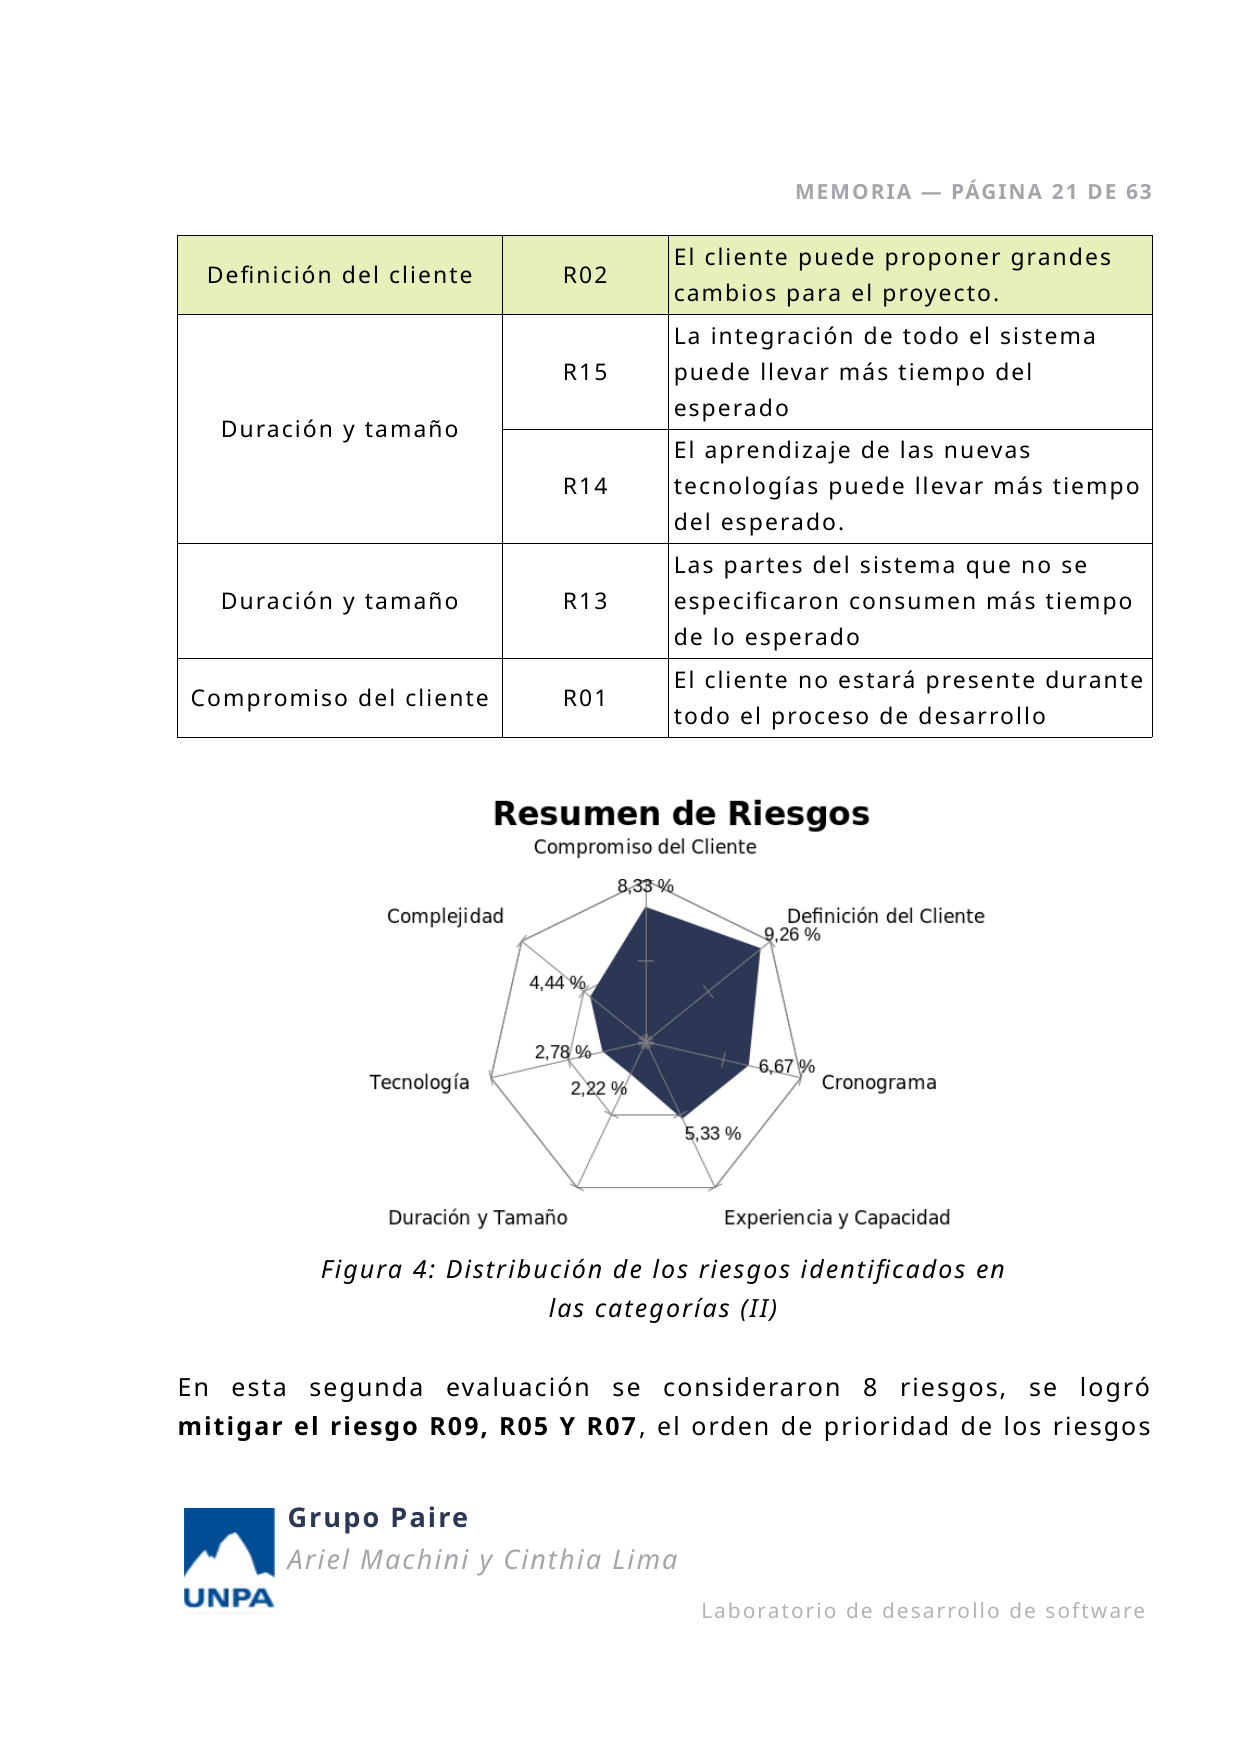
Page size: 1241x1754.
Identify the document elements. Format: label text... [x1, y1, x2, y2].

picture [310, 788, 1019, 1240]
table_cell R13 [503, 544, 668, 658]
table_cell El aprendizaje de las nuevas tecnologías puede llevar más tiempo del esperado. [669, 430, 1152, 543]
table_cell R14 [503, 430, 668, 543]
table_cell R15 [503, 315, 668, 428]
table_cell R01 [503, 659, 668, 737]
text Figura 4: Distribución de los riesgos identificados en las categorías (II) [310, 1240, 1019, 1325]
picture [184, 1508, 275, 1614]
table_cell Duración y tamaño [178, 544, 502, 658]
table_cell Las partes del sistema que no se especificaron consumen más tiempo de lo esperado [669, 544, 1152, 658]
table_cell El cliente puede proponer grandes cambios para el proyecto. [669, 236, 1152, 314]
table_cell R02 [503, 236, 668, 314]
text En esta segunda evaluación se consideraron 8 riesgos, se logró mitigar el riesgo R09, R05 Y R07, el orden de prioridad de los riesgos [177, 1369, 1152, 1442]
table_cell Compromiso del cliente [178, 659, 502, 737]
table_cell La integración de todo el sistema puede llevar más tiempo del esperado [669, 315, 1152, 428]
table_cell El cliente no estará presente durante todo el proceso de desarrollo [669, 659, 1152, 737]
table_cell Definición del cliente [178, 236, 502, 314]
table_cell Duración y tamaño [178, 315, 502, 543]
